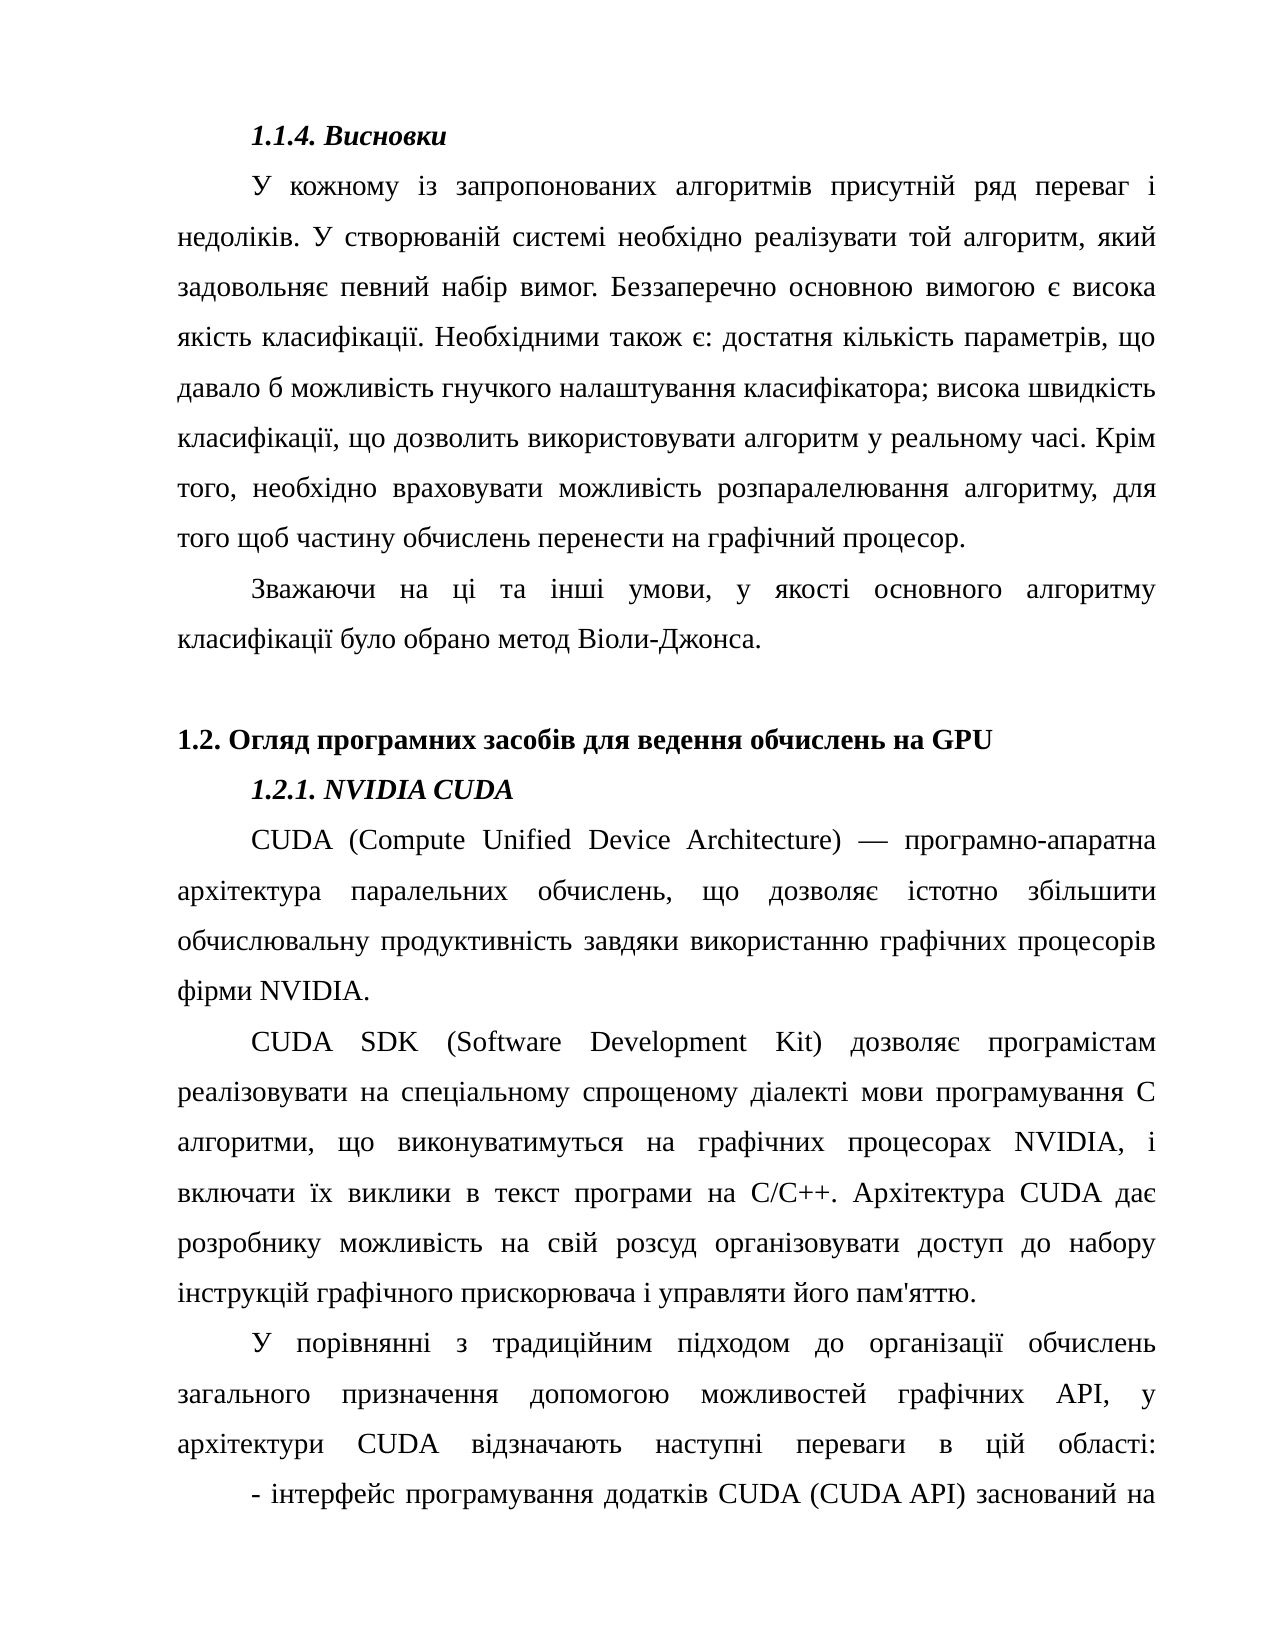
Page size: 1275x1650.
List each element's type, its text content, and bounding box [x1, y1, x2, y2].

text У кожному із запропонованих алгоритмів присутній ряд переваг і недоліків. У створюваній системі необхідно реалізувати той алгоритм, який задовольняє певний набір вимог. Беззаперечно основною вимогою є висока якість класифікації. Необхідними також є: достатня кількість параметрів, що давало б можливість гнучкого налаштування класифікатора; висока швидкість класифікації, що дозволить використовувати алгоритм у реальному часі. Крім того, необхідно враховувати можливість розпаралелювання алгоритму, для того щоб частину обчислень перенести на графічний процесор. [177, 168, 1157, 554]
text CUDA (Compute Unified Device Architecture) — програмно-апаратна архітектура паралельних обчислень, що дозволяє істотно збільшити обчислювальну продуктивність завдяки використанню графічних процесорів фірми NVIDIA. [177, 822, 1157, 1007]
text 1.2. Огляд програмних засобів для ведення обчислень на GPU [177, 722, 1157, 755]
text Зважаючи на ці та інші умови, у якості основного алгоритму класифікації було обрано метод Віоли-Джонса. [177, 571, 1157, 655]
text 1.2.1. NVIDIA CUDA [177, 772, 1157, 806]
text У порівнянні з традиційним підходом до організації обчислень загального призначення допомогою можливостей графічних API, у архітектури CUDA відзначають наступні переваги в цій області: - інтерфейс програмування додатків CUDA (CUDA API) заснований на [177, 1326, 1157, 1510]
text 1.1.4. Висновки [177, 118, 1157, 152]
text CUDA SDK (Software Development Kit) дозволяє програмістам реалізовувати на спеціальному спрощеному діалекті мови програмування C алгоритми, що виконуватимуться на графічних процесорах NVIDIA, і включати їх виклики в текст програми на C/C++. Архітектура CUDA дає розробнику можливість на свій розсуд організовувати доступ до набору інструкцій графічного прискорювача і управляти його пам'яттю. [177, 1024, 1157, 1309]
